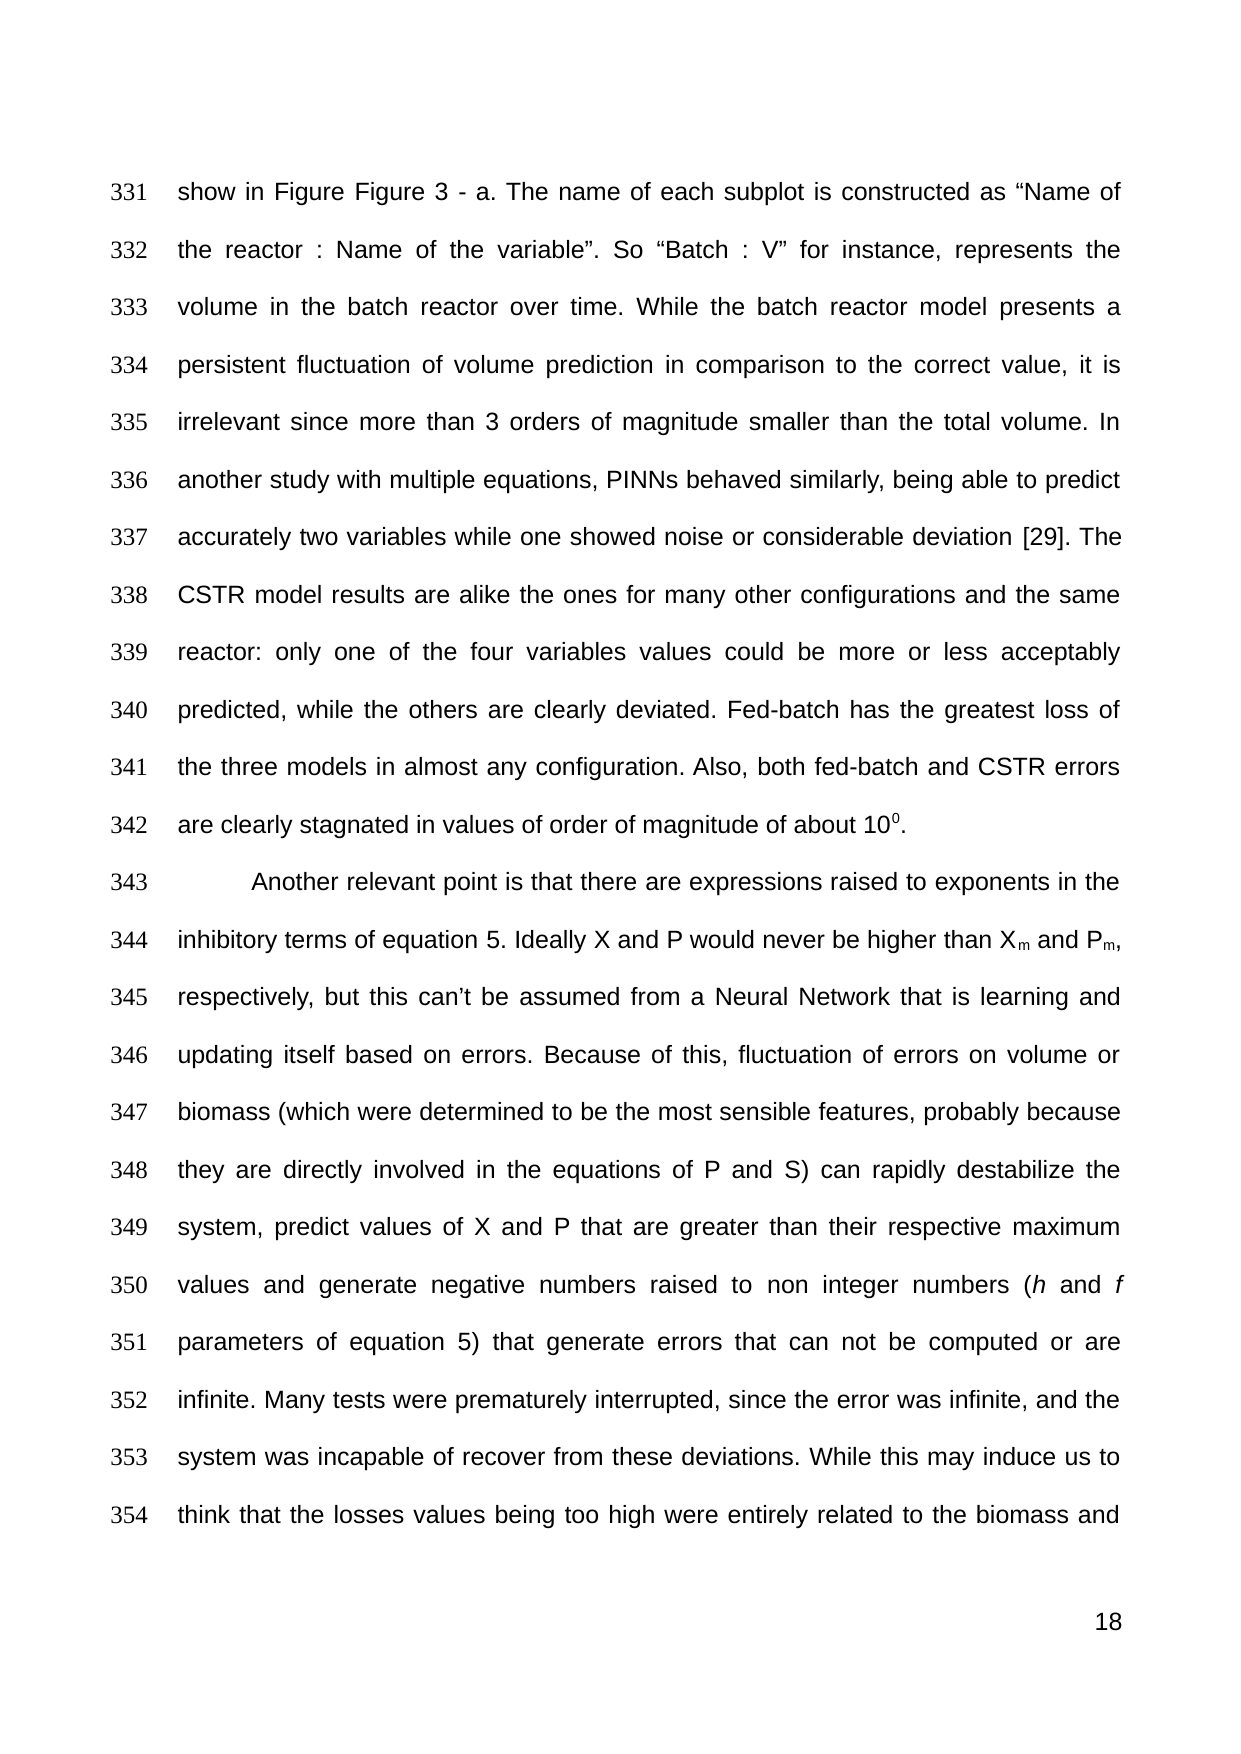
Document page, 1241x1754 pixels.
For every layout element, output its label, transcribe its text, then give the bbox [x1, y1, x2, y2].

text show in Figure 3 - a. The name of each subplot is constructed as “Name of the reactor : Name of the variable”. So “Batch : V” for instance, represents the volume in the batch reactor over time. While the batch reactor model presents a persistent fluctuation of volume prediction in comparison to the correct value, it is irrelevant since more than 3 orders of magnitude smaller than the total volume. In another study with multiple equations, PINNs behaved similarly, being able to predict accurately two variables while one showed noise or considerable deviation [29]. The CSTR model results are alike the ones for many other configurations and the same reactor: only one of the four variables values could be more or less acceptably predicted, while the others are clearly deviated. Fed-batch has the greatest loss of the three models in almost any configuration. Also, both fed-batch and CSTR errors are clearly stagnated in values of order of magnitude of about 100. [177, 177, 1122, 838]
text Another relevant point is that there are expressions raised to exponents in the inhibitory terms of equation 5. Ideally X and P would never be higher than Xm and Pm, respectively, but this can’t be assumed from a Neural Network that is learning and updating itself based on errors. Because of this, fluctuation of errors on volume or biomass (which were determined to be the most sensible features, probably because they are directly involved in the equations of P and S) can rapidly destabilize the system, predict values of X and P that are greater than their respective maximum values and generate negative numbers raised to non integer numbers (h and f parameters of equation 5) that generate errors that can not be computed or are infinite. Many tests were prematurely interrupted, since the error was infinite, and the system was incapable of recover from these deviations. While this may induce us to think that the losses values being too high were entirely related to the biomass and [177, 867, 1122, 1528]
